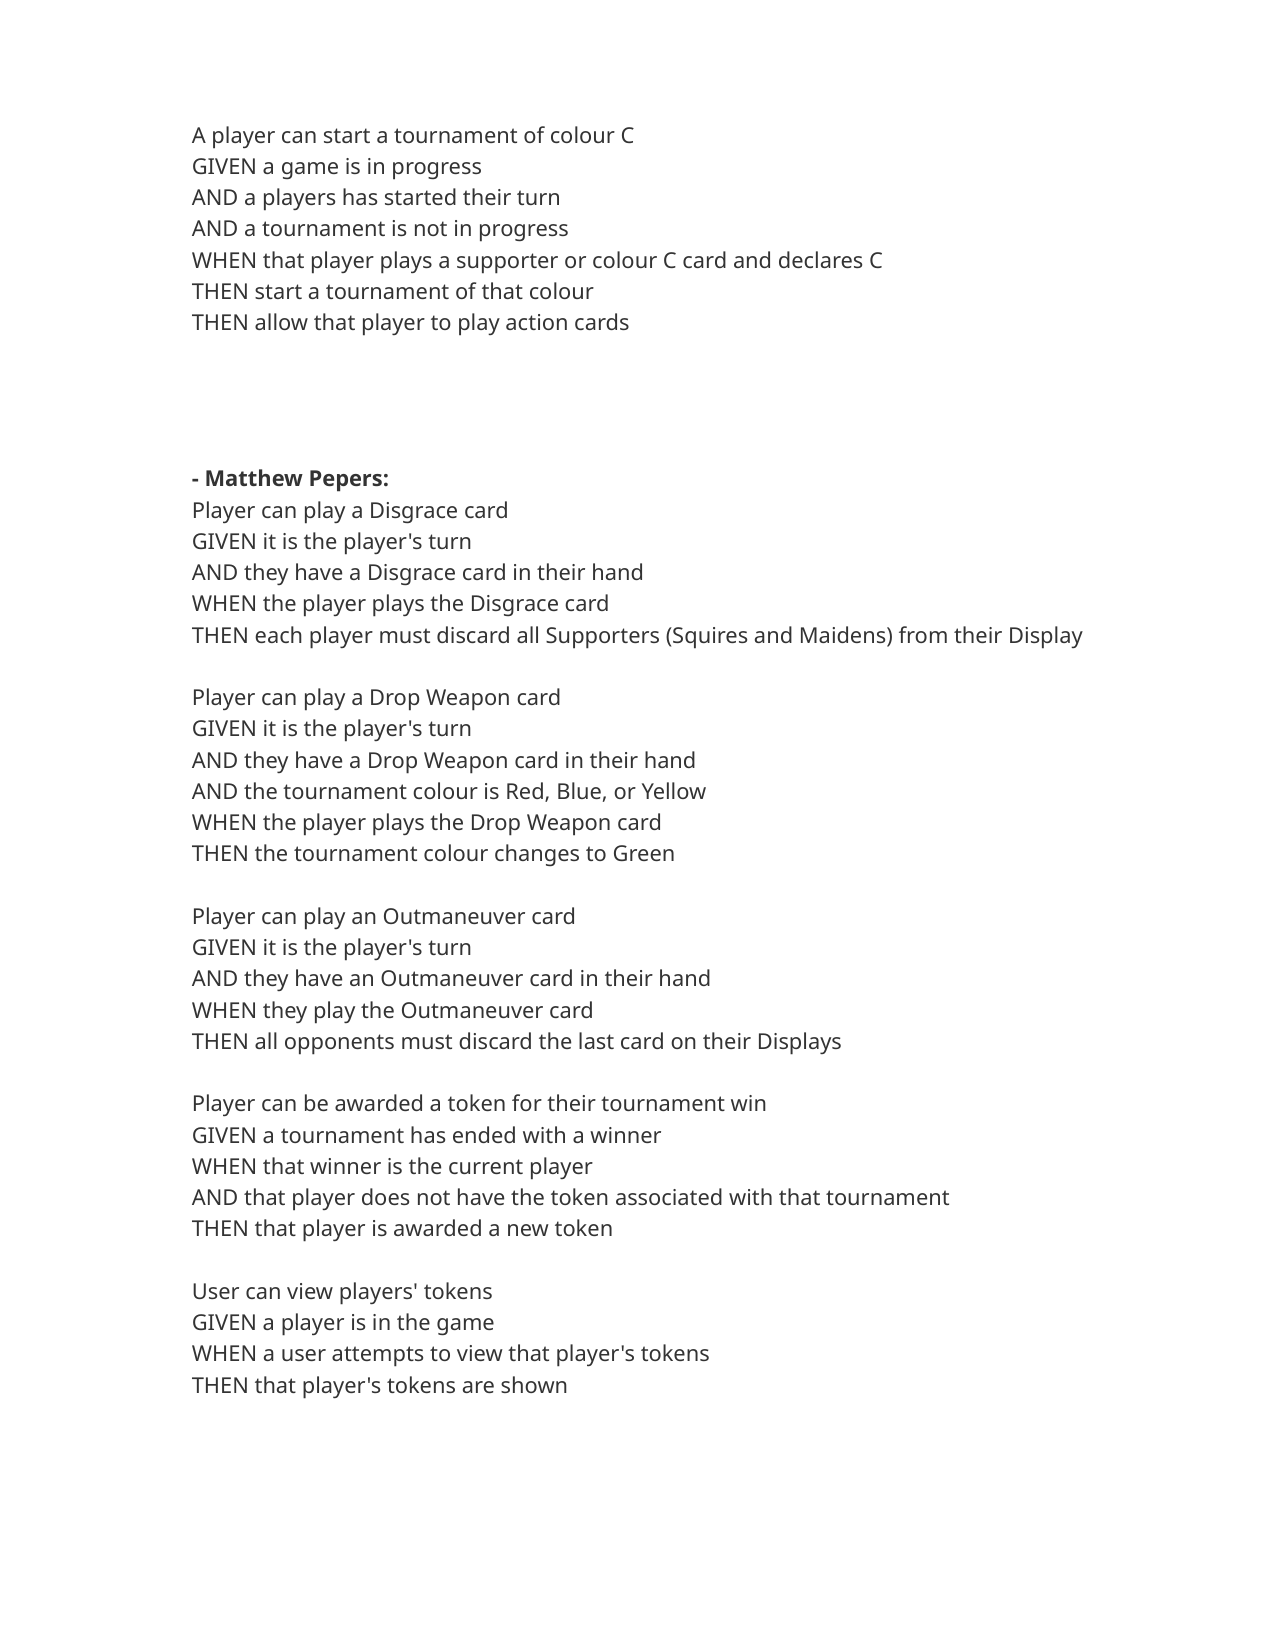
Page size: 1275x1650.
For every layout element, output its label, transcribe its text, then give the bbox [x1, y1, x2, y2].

text GIVEN it is the player's turn AND they have a Drop Weapon card in their hand AND the tournament colour is Red, Blue, or Yellow WHEN the player plays the Drop Weapon card THEN the tournament colour changes to Green [118, 712, 1157, 868]
text Player can be awarded a token for their tournament win [118, 1087, 1157, 1118]
text GIVEN a game is in progress AND a players has started their turn AND a tournament is not in progress WHEN that player plays a supporter or colour C card and declares C THEN start a tournament of that colour THEN allow that player to play action cards [118, 149, 1157, 337]
text GIVEN a tournament has ended with a winner WHEN that winner is the current player AND that player does not have the token associated with that tournament THEN that player is awarded a new token [118, 1118, 1157, 1243]
text Player can play a Disgrace card [118, 493, 1157, 524]
text Player can play an Outmaneuver card [118, 899, 1157, 931]
text Player can play a Drop Weapon card [118, 681, 1157, 712]
text - Matthew Pepers: [118, 462, 1157, 493]
text GIVEN it is the player's turn AND they have an Outmaneuver card in their hand WHEN they play the Outmaneuver card THEN all opponents must discard the last card on their Displays [118, 931, 1157, 1056]
text GIVEN a player is in the game WHEN a user attempts to view that player's tokens THEN that player's tokens are shown [118, 1306, 1157, 1399]
text A player can start a tournament of colour C [118, 118, 1157, 149]
text User can view players' tokens [118, 1274, 1157, 1306]
text GIVEN it is the player's turn AND they have a Disgrace card in their hand WHEN the player plays the Disgrace card THEN each player must discard all Supporters (Squires and Maidens) from their Display [118, 524, 1157, 649]
